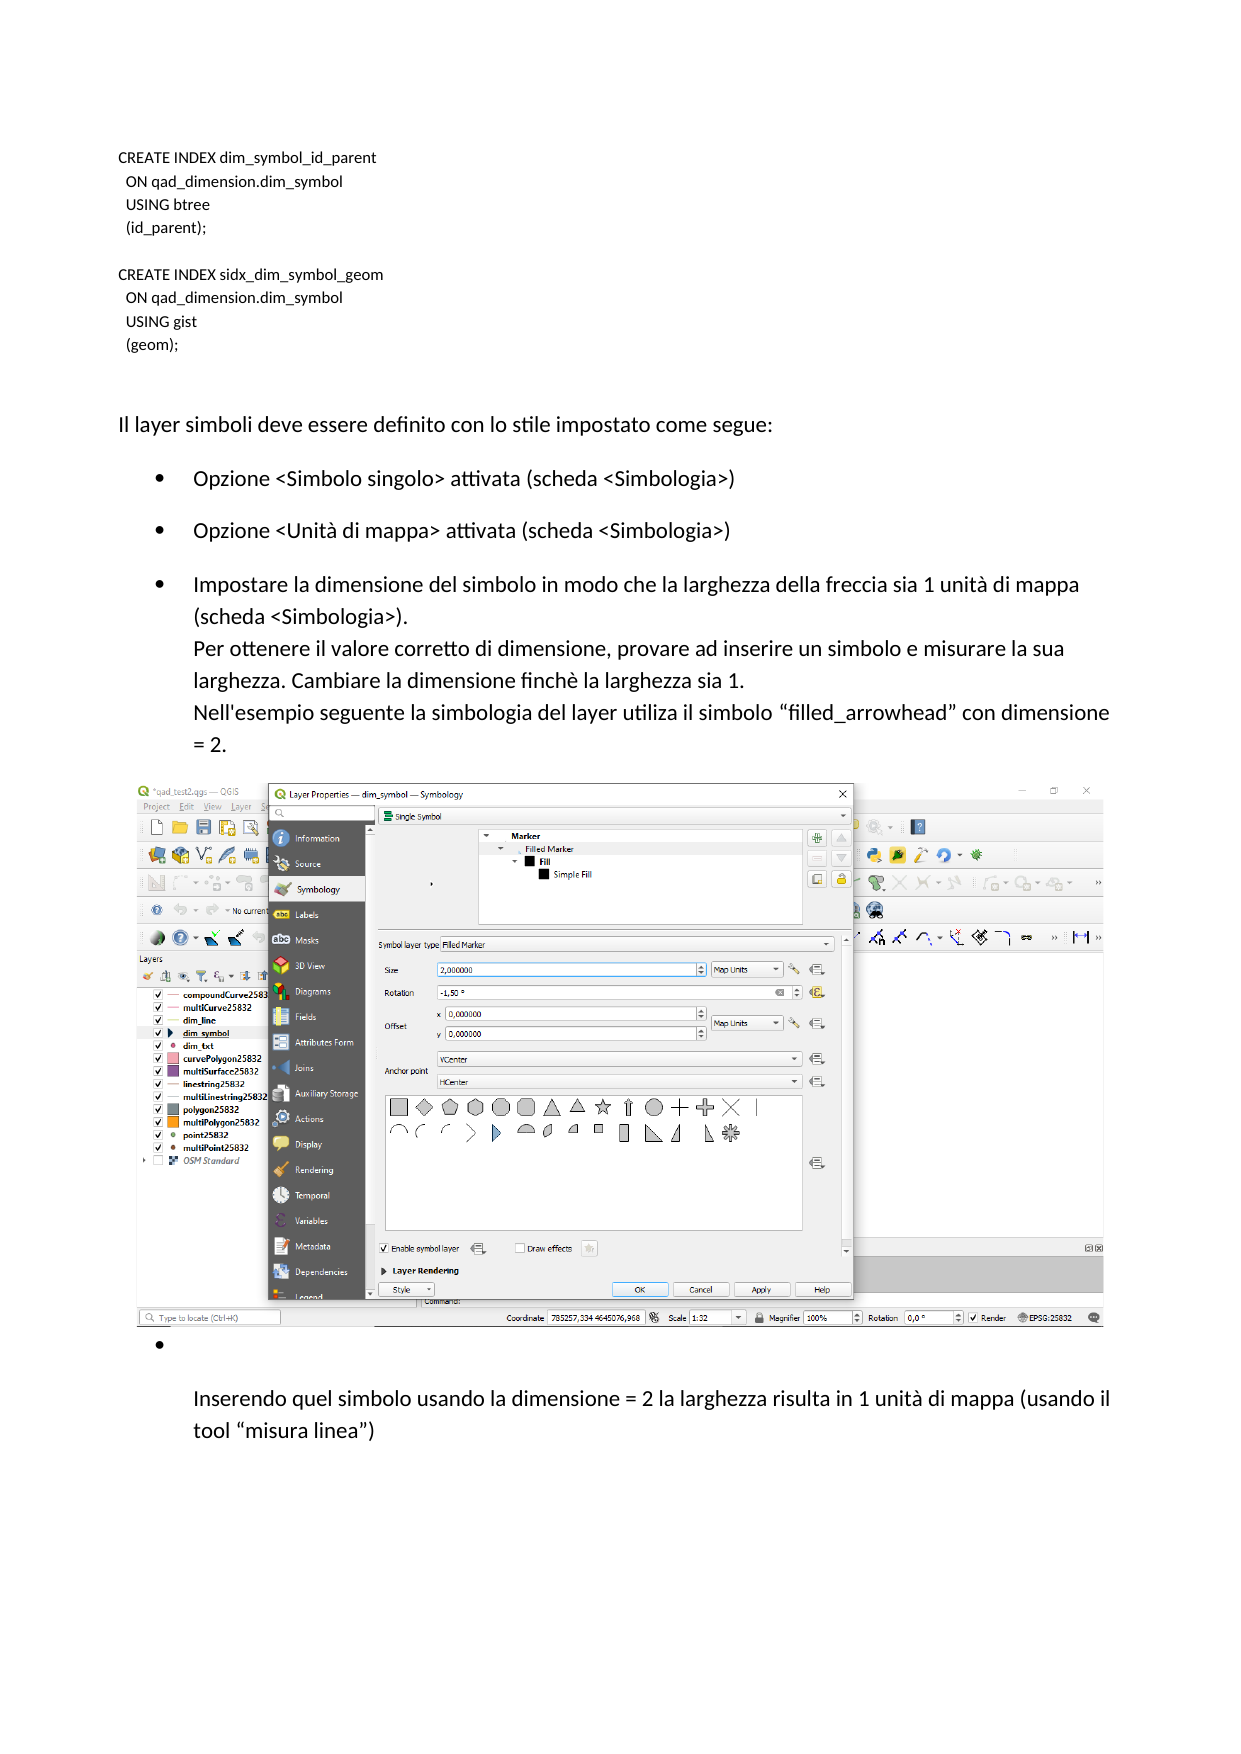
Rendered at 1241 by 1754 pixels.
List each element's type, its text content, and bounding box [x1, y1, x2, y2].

list Impostare la dimensione del simbolo in modo che la larghezza della freccia sia 1 unità di mappa (scheda <Simbologia>). Per ottenere il valore corretto di dimensione, provare ad inserire un simbolo e misurare la sua larghezza. Cambiare la dimensione finchè la larghezza sia 1. Nell'esempio seguente la simbologia del layer utiliza il simbolo “filled_arrowhead” con dimensione = 2. [156, 570, 1122, 759]
text USING gist [118, 311, 1122, 331]
list Inserendo quel simbolo usando la dimensione = 2 la larghezza risulta in 1 unità di mappa (usando il tool “misura linea”) [156, 1384, 1122, 1444]
picture [136, 783, 1104, 1327]
text CREATE INDEX sidx_dim_symbol_geom [118, 264, 1122, 284]
text USING btree [118, 194, 1122, 214]
text (id_parent); [118, 218, 1122, 238]
text ON qad_dimension.dim_symbol [118, 288, 1122, 308]
text (geom); [118, 334, 1122, 354]
text Il layer simboli deve essere definito con lo stile impostato come segue: [118, 411, 1122, 439]
text ON qad_dimension.dim_symbol [118, 171, 1122, 191]
text CREATE INDEX dim_symbol_id_parent [118, 148, 1122, 168]
list Opzione <Simbolo singolo> attivata (scheda <Simbologia>) [156, 464, 1122, 492]
list Opzione <Unità di mappa> attivata (scheda <Simbologia>) [156, 517, 1122, 545]
